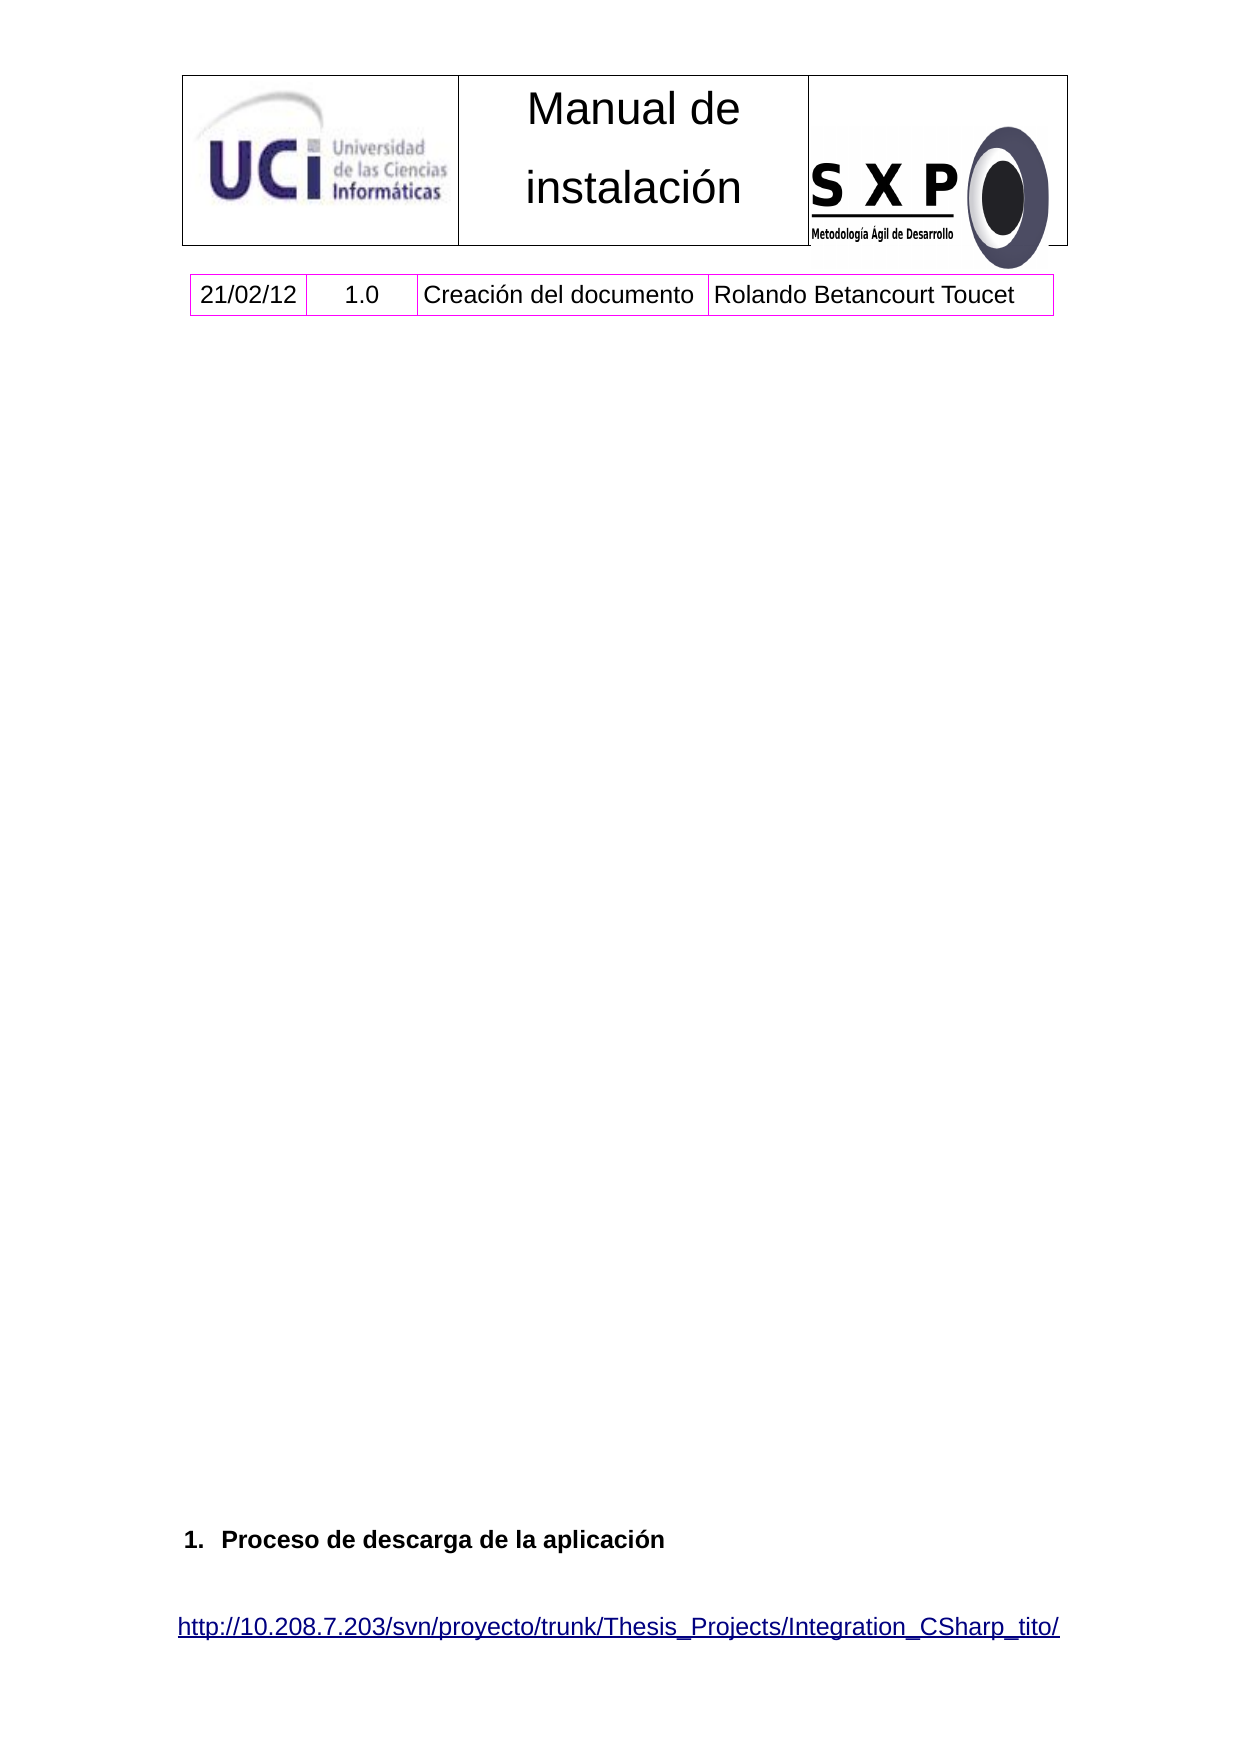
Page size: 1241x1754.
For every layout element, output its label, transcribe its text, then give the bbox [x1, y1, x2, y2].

list Proceso de descarga de la aplicación [183, 1525, 1063, 1554]
table_cell Rolando Betancourt Toucet [709, 275, 1053, 315]
table_cell 1.0 [307, 275, 417, 315]
table_cell Creación del documento [418, 275, 708, 315]
text http://10.208.7.203/svn/proyecto/trunk/Thesis_Projects/Integration_CSharp_tito/ [177, 1611, 1063, 1640]
table_cell 21/02/12 [191, 275, 306, 315]
